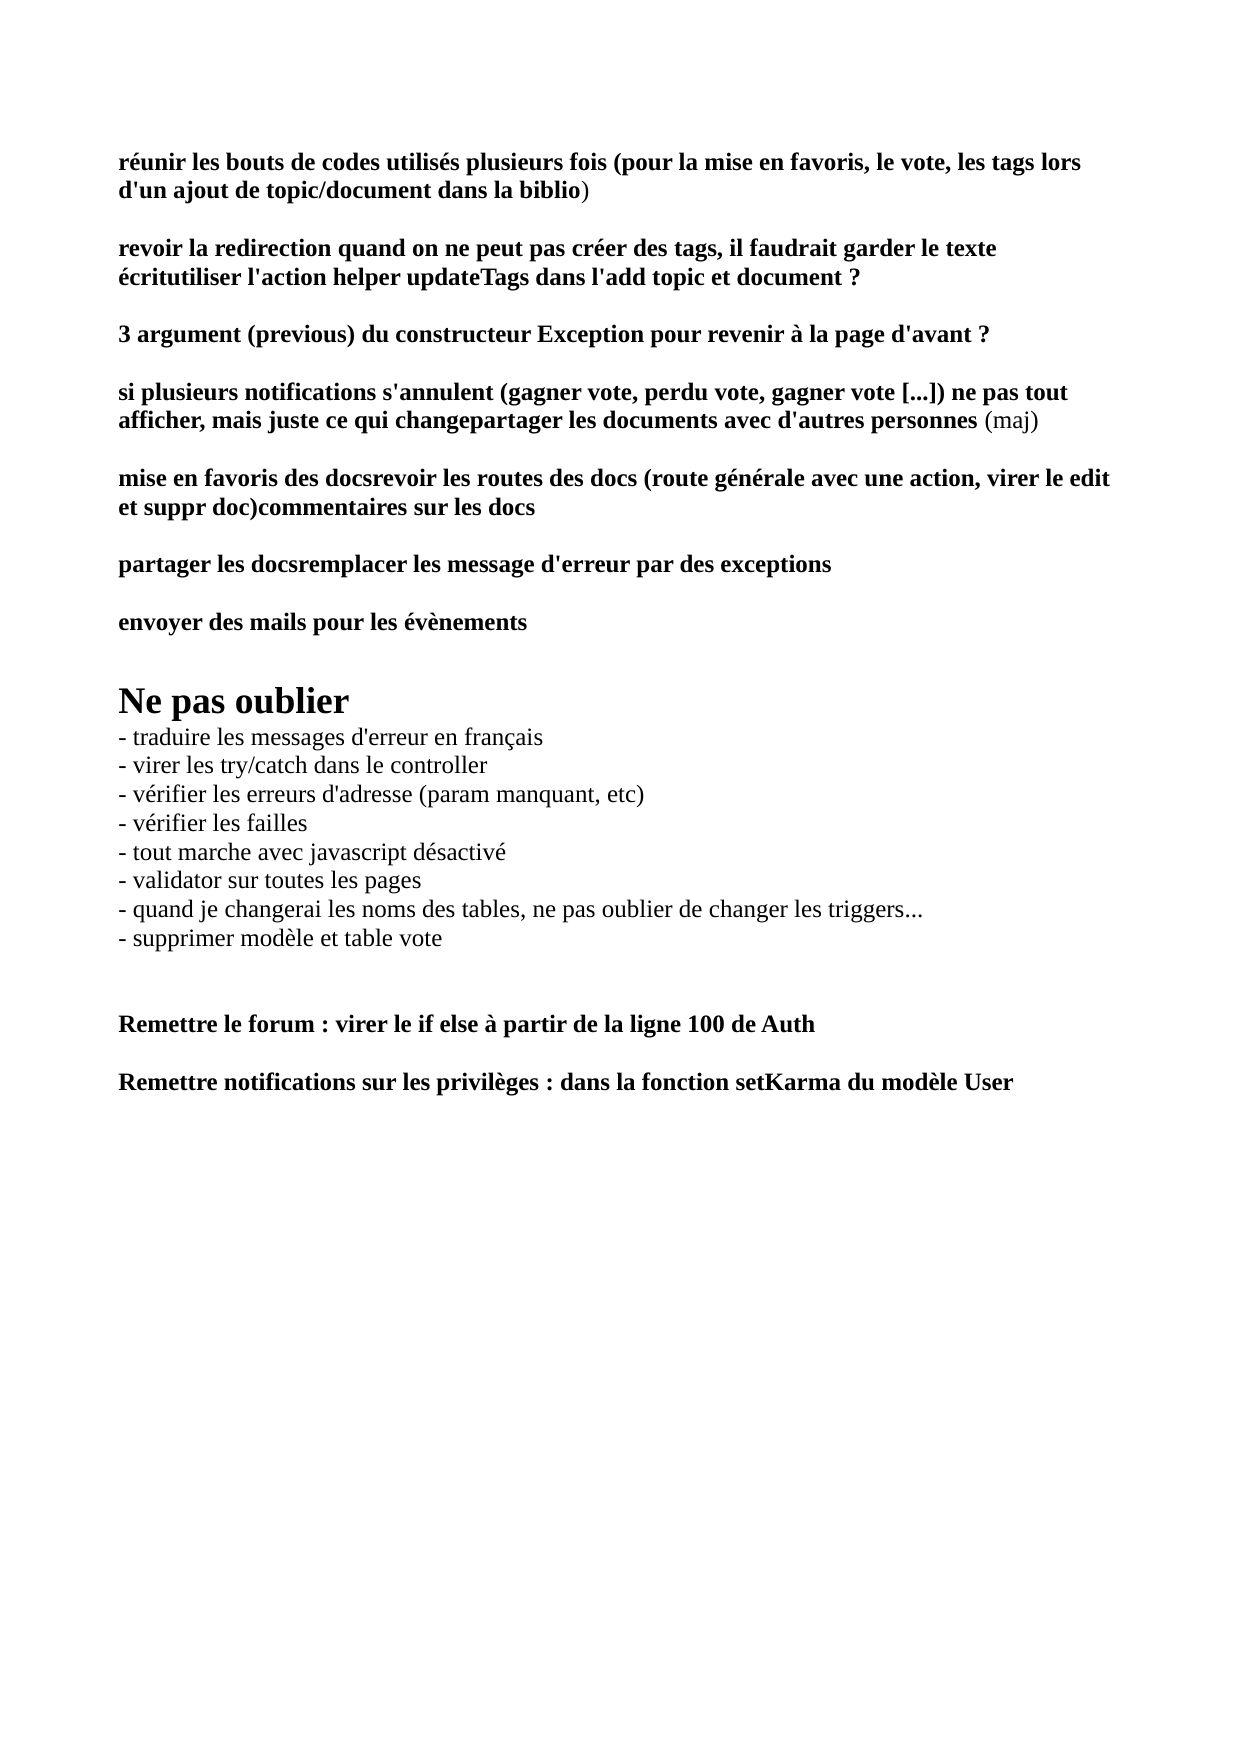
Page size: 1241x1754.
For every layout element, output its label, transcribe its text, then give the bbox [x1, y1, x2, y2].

text envoyer des mails pour les évènements [118, 607, 1122, 636]
text Remettre notifications sur les privilèges : dans la fonction setKarma du modèle User [118, 1067, 1122, 1096]
text Ne pas oublier - traduire les messages d'erreur en français - virer les try/catch dans le controller - vérifier les erreurs d'adresse (param manquant, etc) - vérifier les failles - tout marche avec javascript désactivé - validator sur toutes les pages - quand je changerai les noms des tables, ne pas oublier de changer les triggers... - supprimer modèle et table vote Remettre le forum : virer le if else à partir de la ligne 100 de Auth [118, 679, 1122, 1038]
text réunir les bouts de codes utilisés plusieurs fois (pour la mise en favoris, le vote, les tags lors d'un ajout de topic/document dans la biblio) revoir la redirection quand on ne peut pas créer des tags, il faudrait garder le texte écritutiliser l'action helper updateTags dans l'add topic et document ? 3 argument (previous) du constructeur Exception pour revenir à la page d'avant ? si plusieurs notifications s'annulent (gagner vote, perdu vote, gagner vote [...]) ne pas tout afficher, mais juste ce qui changepartager les documents avec d'autres personnes (maj) mise en favoris des docsrevoir les routes des docs (route générale avec une action, virer le edit et suppr doc)commentaires sur les docs partager les docsremplacer les message d'erreur par des exceptions [118, 147, 1122, 578]
